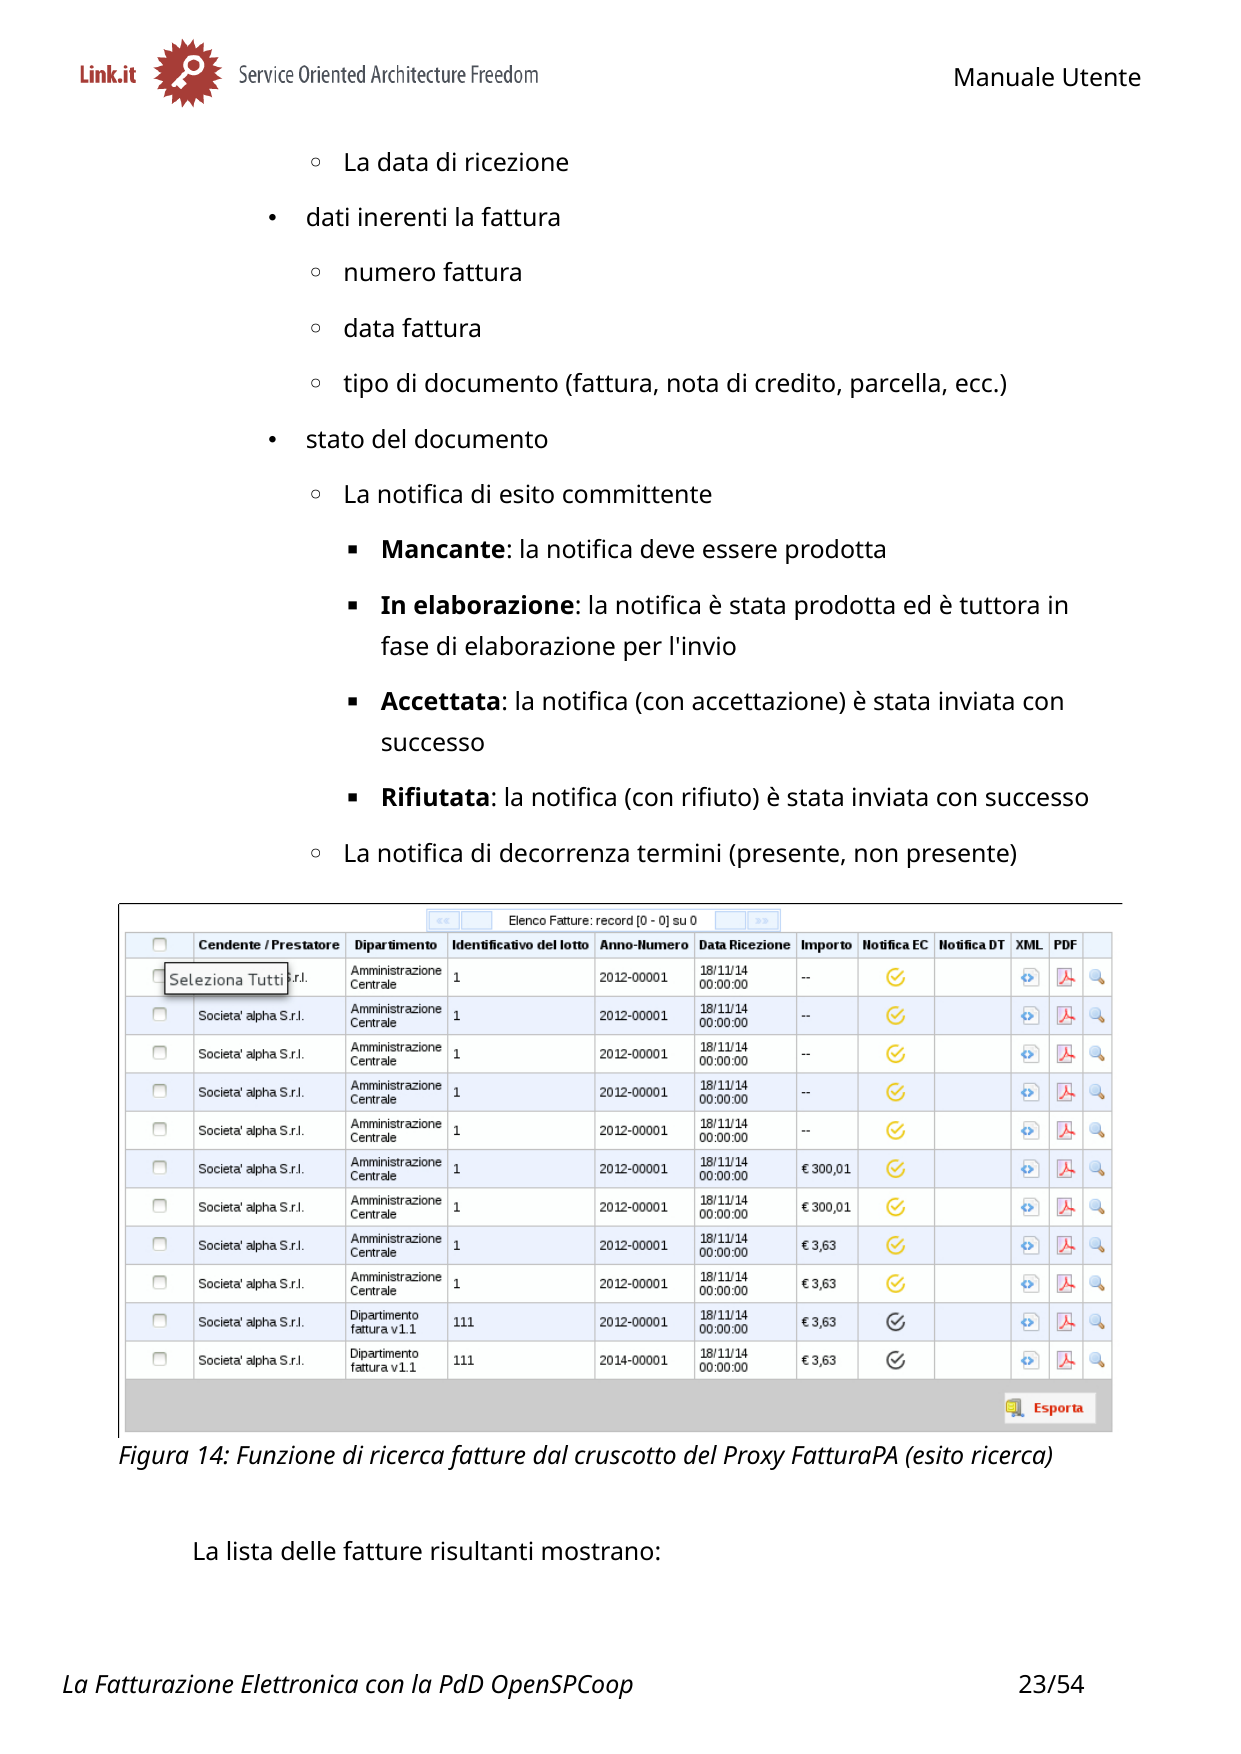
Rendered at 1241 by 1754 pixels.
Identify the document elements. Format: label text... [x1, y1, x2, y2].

list dati inerenti la fattura [268, 200, 1122, 234]
list data fattura [306, 311, 1122, 344]
list tipo di documento (fattura, nota di credito, parcella, ecc.) [306, 366, 1122, 400]
list Rifiutata: la notifica (con rifiuto) è stata inviata con successo [343, 780, 1122, 814]
list stato del documento [268, 421, 1122, 455]
list numero fattura [306, 255, 1122, 289]
list La data di ricezione [306, 144, 1122, 178]
list La notifica di decorrenza termini (presente, non presente) [306, 836, 1122, 869]
text La lista delle fatture risultanti mostrano: [192, 1534, 1122, 1568]
list La notifica di esito committente [306, 477, 1122, 511]
picture [118, 903, 1123, 1438]
list In elaborazione: la notifica è stata prodotta ed è tuttora in fase di elaborazione per l'invio [343, 588, 1122, 662]
picture [1, 33, 602, 113]
text Figura 14: Funzione di ricerca fatture dal cruscotto del Proxy FatturaPA (esito ricerca) [118, 1438, 1122, 1471]
list Mancante: la notifica deve essere prodotta [343, 532, 1122, 566]
list Accettata: la notifica (con accettazione) è stata inviata con successo [343, 684, 1122, 759]
